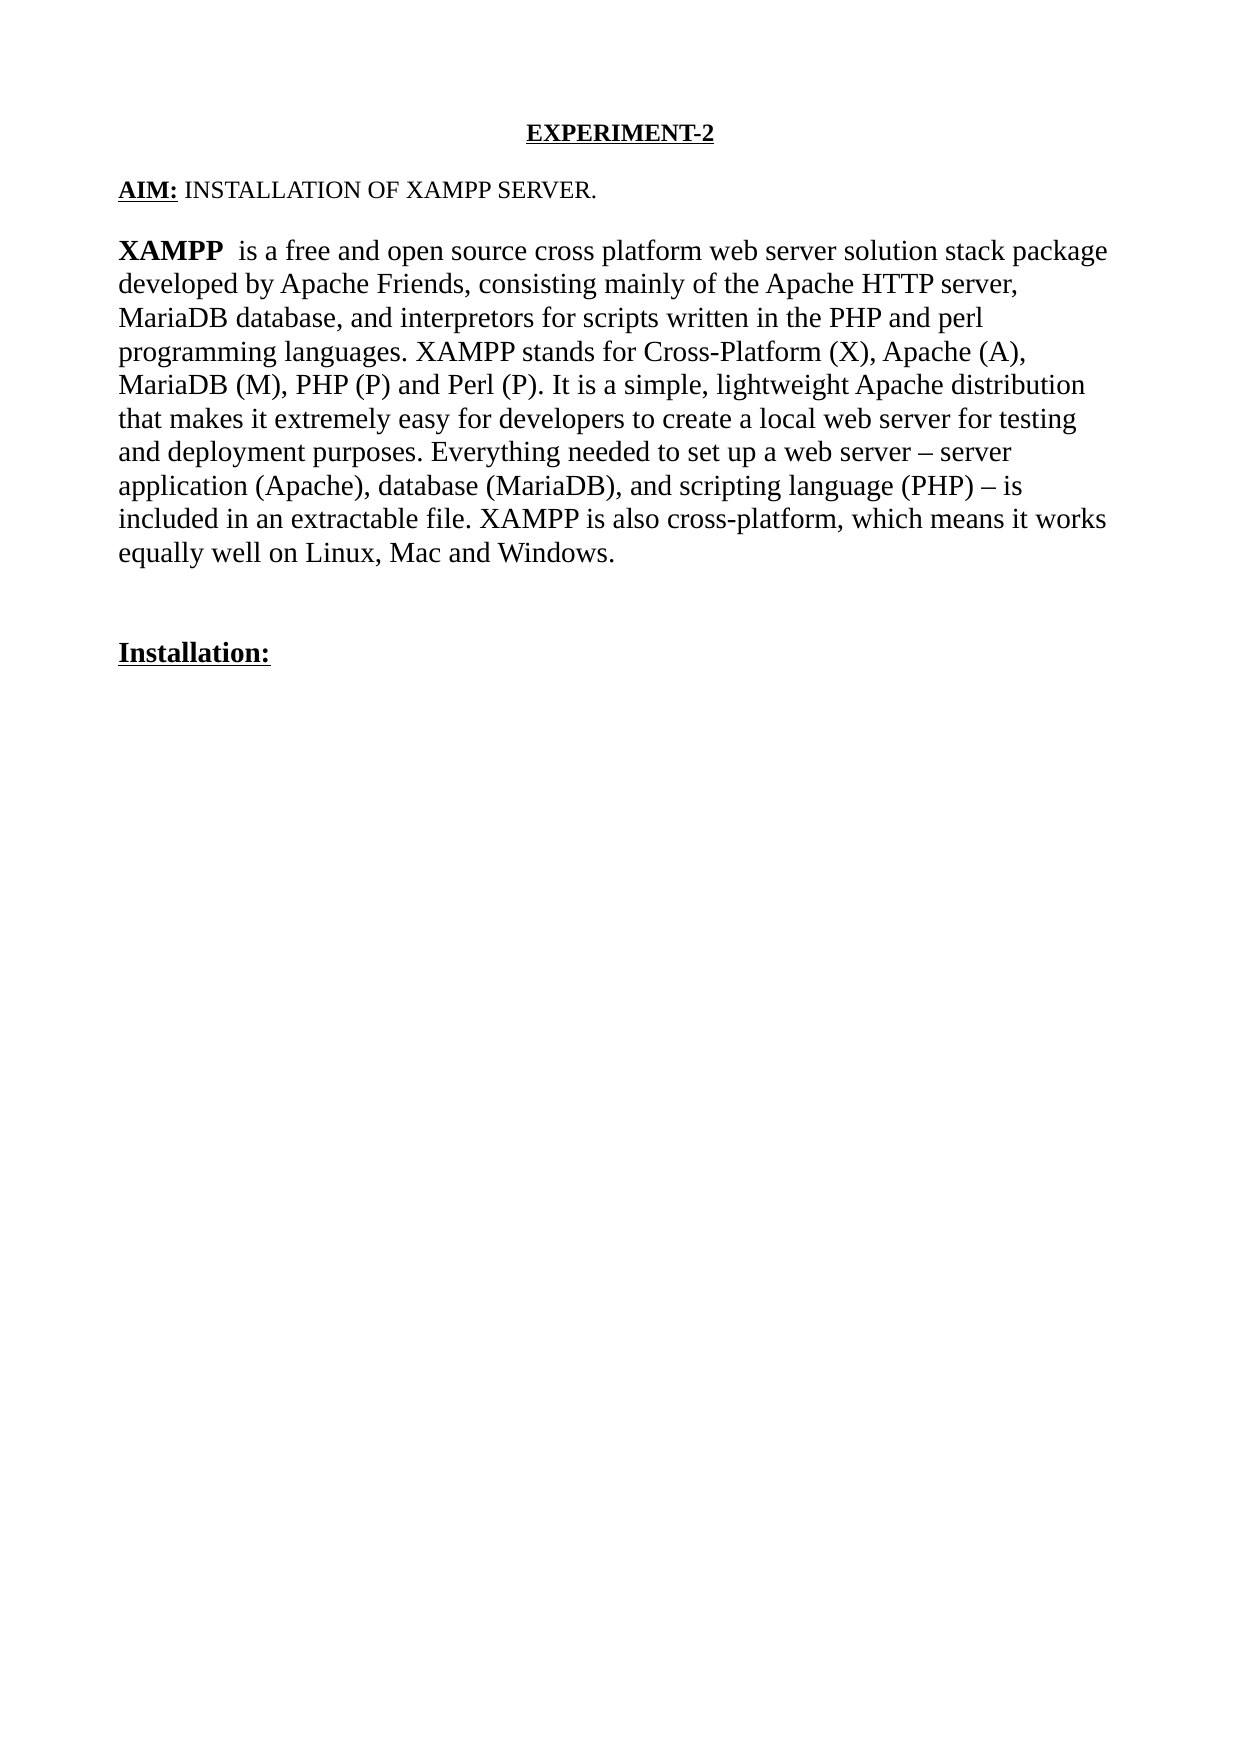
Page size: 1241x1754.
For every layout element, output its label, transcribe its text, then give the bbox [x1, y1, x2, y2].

text XAMPP is a free and open source cross platform web server solution stack package developed by Apache Friends, consisting mainly of the Apache HTTP server, MariaDB database, and interpretors for scripts written in the PHP and perl programming languages. XAMPP stands for Cross-Platform (X), Apache (A), MariaDB (M), PHP (P) and Perl (P). It is a simple, lightweight Apache distribution that makes it extremely easy for developers to create a local web server for testing and deployment purposes. Everything needed to set up a web server – server application (Apache), database (MariaDB), and scripting language (PHP) – is included in an extractable file. XAMPP is also cross-platform, which means it works equally well on Linux, Mac and Windows. [118, 233, 1122, 568]
text Installation: [118, 636, 1122, 669]
text EXPERIMENT-2 [118, 118, 1122, 147]
text AIM: INSTALLATION OF XAMPP SERVER. [118, 176, 1122, 204]
